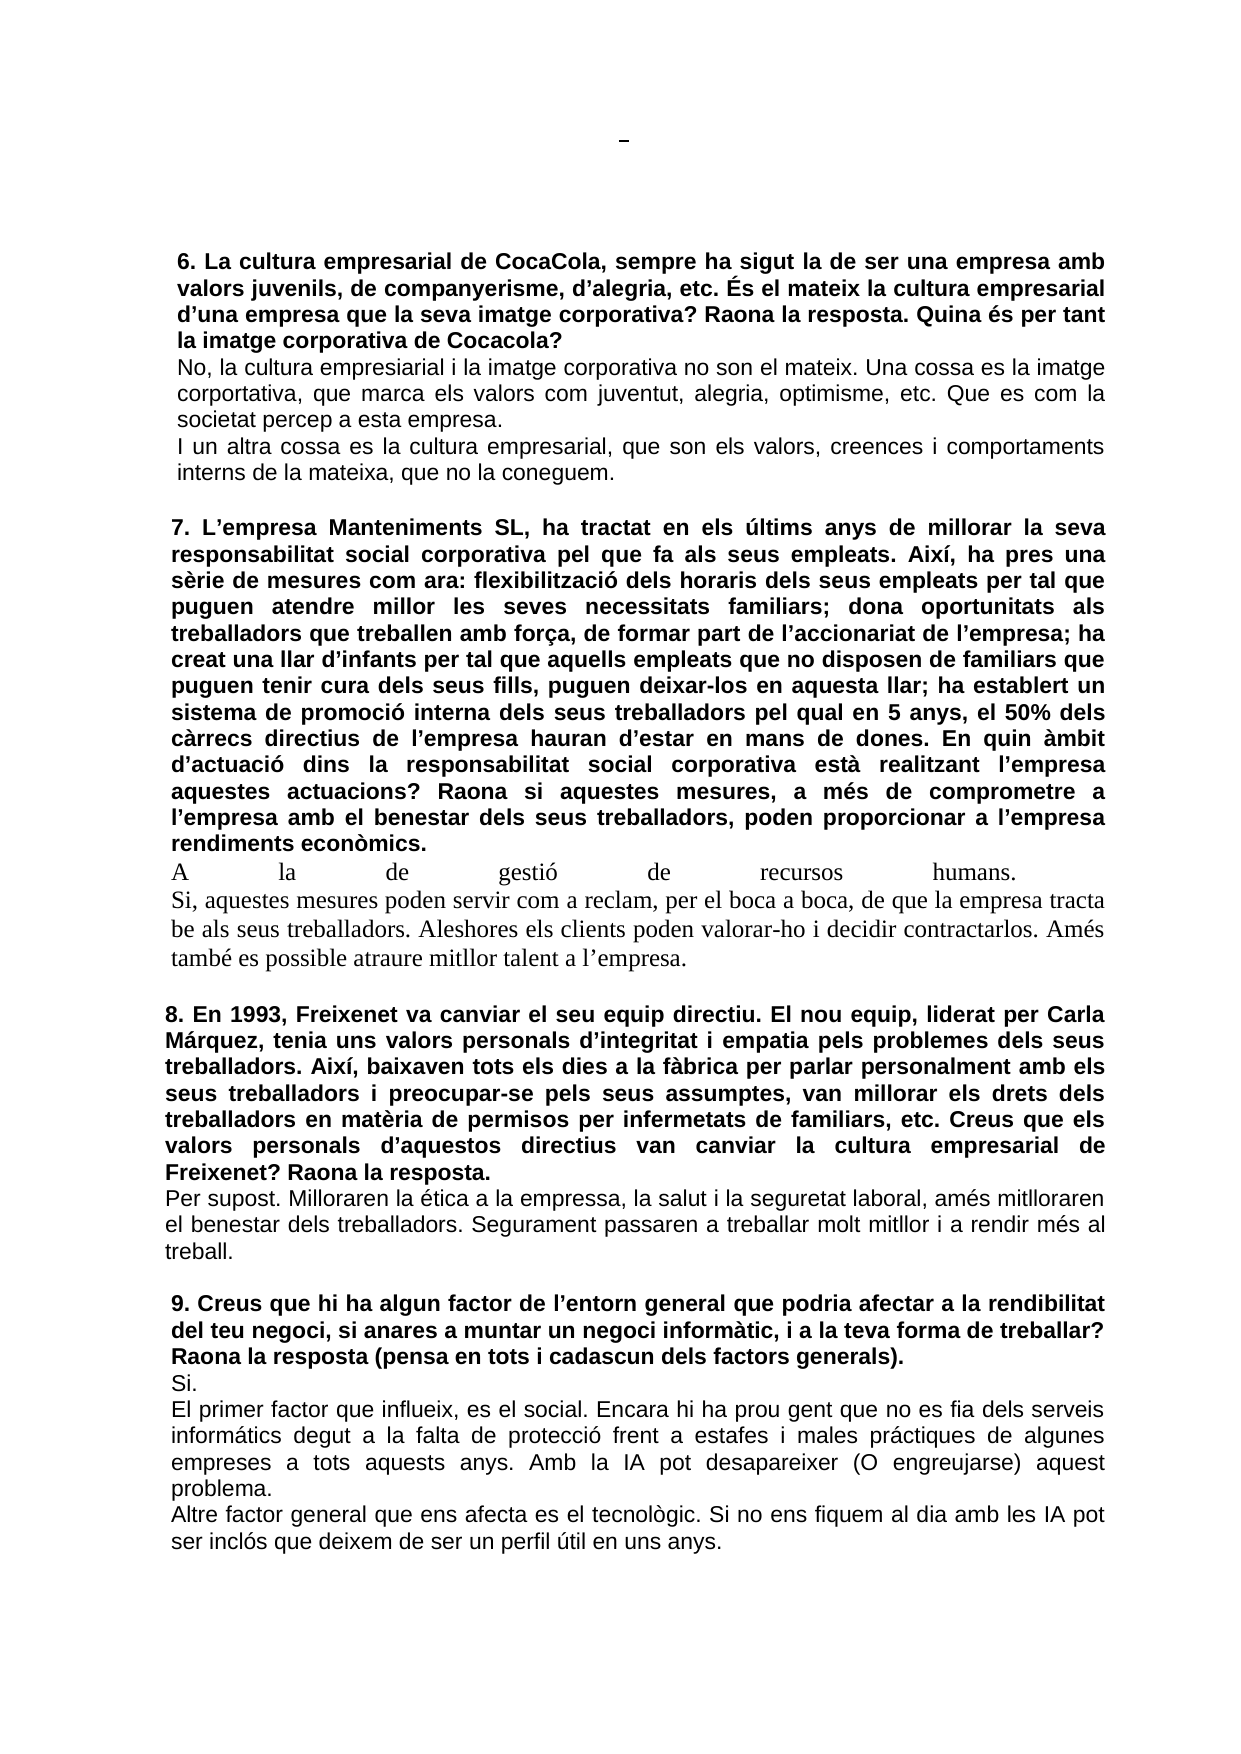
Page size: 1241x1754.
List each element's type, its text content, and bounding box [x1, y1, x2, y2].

text Altre factor general que ens afecta es el tecnològic. Si no ens fiquem al dia amb les IA pot ser inclós que deixem de ser un perfil útil en uns anys. [171, 1501, 1106, 1554]
text 8. En 1993, Freixenet va canviar el seu equip directiu. El nou equip, liderat per Carla Márquez, tenia uns valors personals d’integritat i empatia pels problemes dels seus treballadors. Així, baixaven tots els dies a la fàbrica per parlar personalment amb els seus treballadors i preocupar-se pels seus assumptes, van millorar els drets dels treballadors en matèria de permisos per infermetats de familiars, etc. Creus que els valors personals d’aquestos directius van canviar la cultura empresarial de Freixenet? Raona la resposta. [165, 1001, 1106, 1185]
text No, la cultura empresiarial i la imatge corporativa no son el mateix. Una cossa es la imatge corportativa, que marca els valors com juventut, alegria, optimisme, etc. Que es com la societat percep a esta empresa. [177, 354, 1106, 433]
text Si. El primer factor que influeix, es el social. Encara hi ha prou gent que no es fia dels serveis informátics degut a la falta de protecció frent a estafes i males práctiques de algunes empreses a tots aquests anys. Amb la IA pot desapareixer (O engreujarse) aquest problema. [171, 1369, 1106, 1501]
text 7. L’empresa Manteniments SL, ha tractat en els últims anys de millorar la seva responsabilitat social corporativa pel que fa als seus empleats. Així, ha pres una sèrie de mesures com ara: flexibilització dels horaris dels seus empleats per tal que puguen atendre millor les seves necessitats familiars; dona oportunitats als treballadors que treballen amb força, de formar part de l’accionariat de l’empresa; ha creat una llar d’infants per tal que aquells empleats que no disposen de familiars que puguen tenir cura dels seus fills, puguen deixar-los en aquesta llar; ha establert un sistema de promoció interna dels seus treballadors pel qual en 5 anys, el 50% dels càrrecs directius de l’empresa hauran d’estar en mans de dones. En quin àmbit d’actuació dins la responsabilitat social corporativa està realitzant l’empresa aquestes actuacions? Raona si aquestes mesures, a més de comprometre a l’empresa amb el benestar dels seus treballadors, poden proporcionar a l’empresa rendiments econòmics. [171, 514, 1106, 857]
text Per supost. Milloraren la ética a la empressa, la salut i la seguretat laboral, amés mitlloraren el benestar dels treballadors. Segurament passaren a treballar molt mitllor i a rendir més al treball. [165, 1185, 1106, 1264]
text A la de gestió de recursos humans. Si, aquestes mesures poden servir com a reclam, per el boca a boca, de que la empresa tracta be als seus treballadors. Aleshores els clients poden valorar-ho i decidir contractarlos. Amés també es possible atraure mitllor talent a l’empresa. [171, 857, 1106, 972]
text 6. La cultura empresarial de CocaCola, sempre ha sigut la de ser una empresa amb valors juvenils, de companyerisme, d’alegria, etc. És el mateix la cultura empresarial d’una empresa que la seva imatge corporativa? Raona la resposta. Quina és per tant la imatge corporativa de Cocacola? [177, 248, 1106, 354]
text I un altra cossa es la cultura empresarial, que son els valors, creences i comportaments interns de la mateixa, que no la coneguem. [177, 433, 1106, 485]
text 9. Creus que hi ha algun factor de l’entorn general que podria afectar a la rendibilitat del teu negoci, si anares a muntar un negoci informàtic, i a la teva forma de treballar? Raona la resposta (pensa en tots i cadascun dels factors generals). [171, 1290, 1106, 1369]
